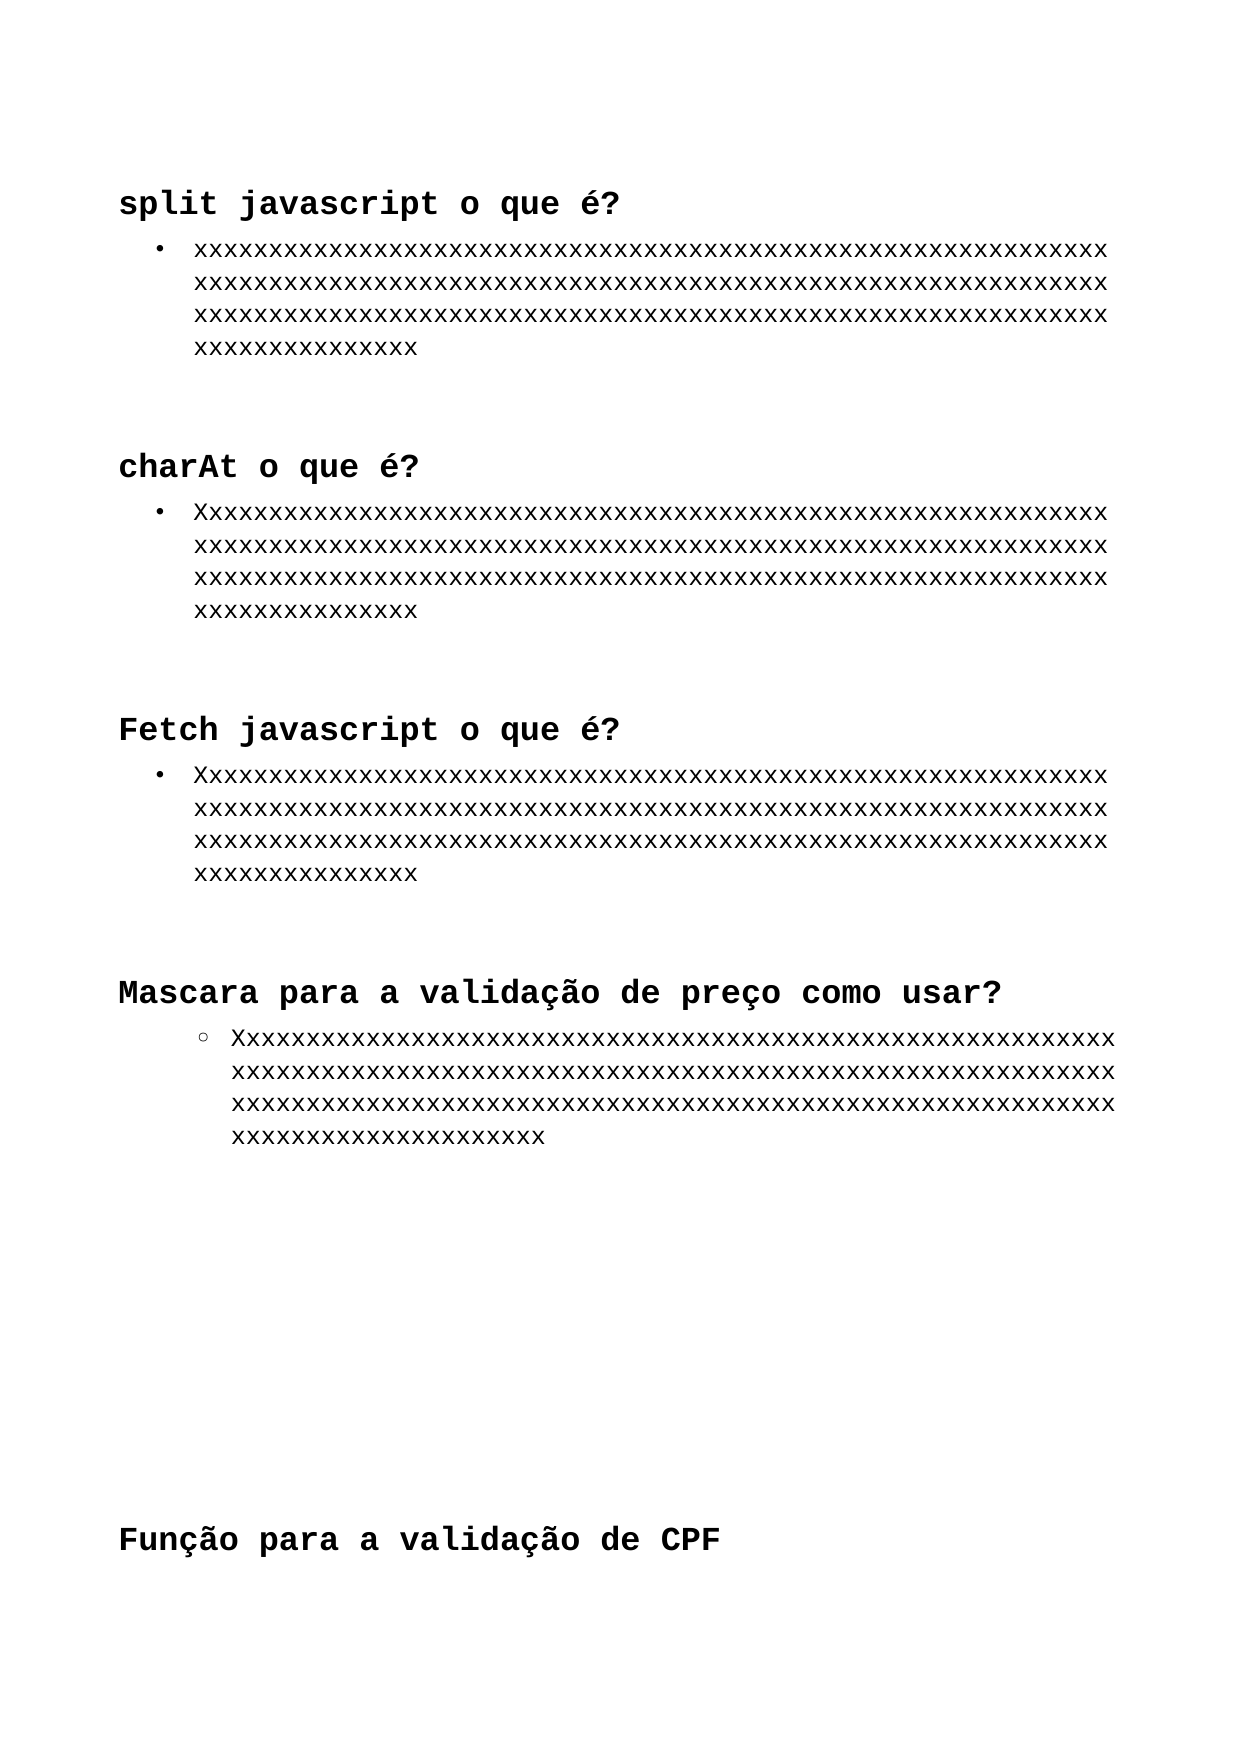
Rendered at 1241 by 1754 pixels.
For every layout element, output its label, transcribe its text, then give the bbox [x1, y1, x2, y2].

list Xxxxxxxxxxxxxxxxxxxxxxxxxxxxxxxxxxxxxxxxxxxxxxxxxxxxxxxxxxxxxxxxxxxxxxxxxxxxxxxxxxxxxxxxxxxxxxxxxxxxxxxxxxxxxxxxxxxxxxxxxxxxxxxxxxxxxxxxxxxxxxxxxxxxxxxxxxxxxxxxxxxxxxxxxxxxxxxxxxxxxxxxxxxxxxxxxxxxxx [156, 500, 1122, 626]
subtitle Mascara para a validação de preço como usar? [118, 976, 1122, 1013]
subtitle Fetch javascript o que é? [118, 712, 1122, 750]
list Xxxxxxxxxxxxxxxxxxxxxxxxxxxxxxxxxxxxxxxxxxxxxxxxxxxxxxxxxxxxxxxxxxxxxxxxxxxxxxxxxxxxxxxxxxxxxxxxxxxxxxxxxxxxxxxxxxxxxxxxxxxxxxxxxxxxxxxxxxxxxxxxxxxxxxxxxxxxxxxxxxxxxxxxxxxxxxxxxxxxxxxxxxxxxxxxxxxxxx [156, 763, 1122, 889]
list Xxxxxxxxxxxxxxxxxxxxxxxxxxxxxxxxxxxxxxxxxxxxxxxxxxxxxxxxxxxxxxxxxxxxxxxxxxxxxxxxxxxxxxxxxxxxxxxxxxxxxxxxxxxxxxxxxxxxxxxxxxxxxxxxxxxxxxxxxxxxxxxxxxxxxxxxxxxxxxxxxxxxxxxxxxxxxxxxxxxxxxxxxxxxxxxxxxxxxx [193, 1026, 1122, 1152]
list xxxxxxxxxxxxxxxxxxxxxxxxxxxxxxxxxxxxxxxxxxxxxxxxxxxxxxxxxxxxxxxxxxxxxxxxxxxxxxxxxxxxxxxxxxxxxxxxxxxxxxxxxxxxxxxxxxxxxxxxxxxxxxxxxxxxxxxxxxxxxxxxxxxxxxxxxxxxxxxxxxxxxxxxxxxxxxxxxxxxxxxxxxxxxxxxxxxxxx [156, 237, 1122, 362]
subtitle split javascript o que é? [118, 186, 1122, 224]
subtitle Função para a validação de CPF [118, 1523, 1122, 1561]
subtitle charAt o que é? [118, 449, 1122, 487]
